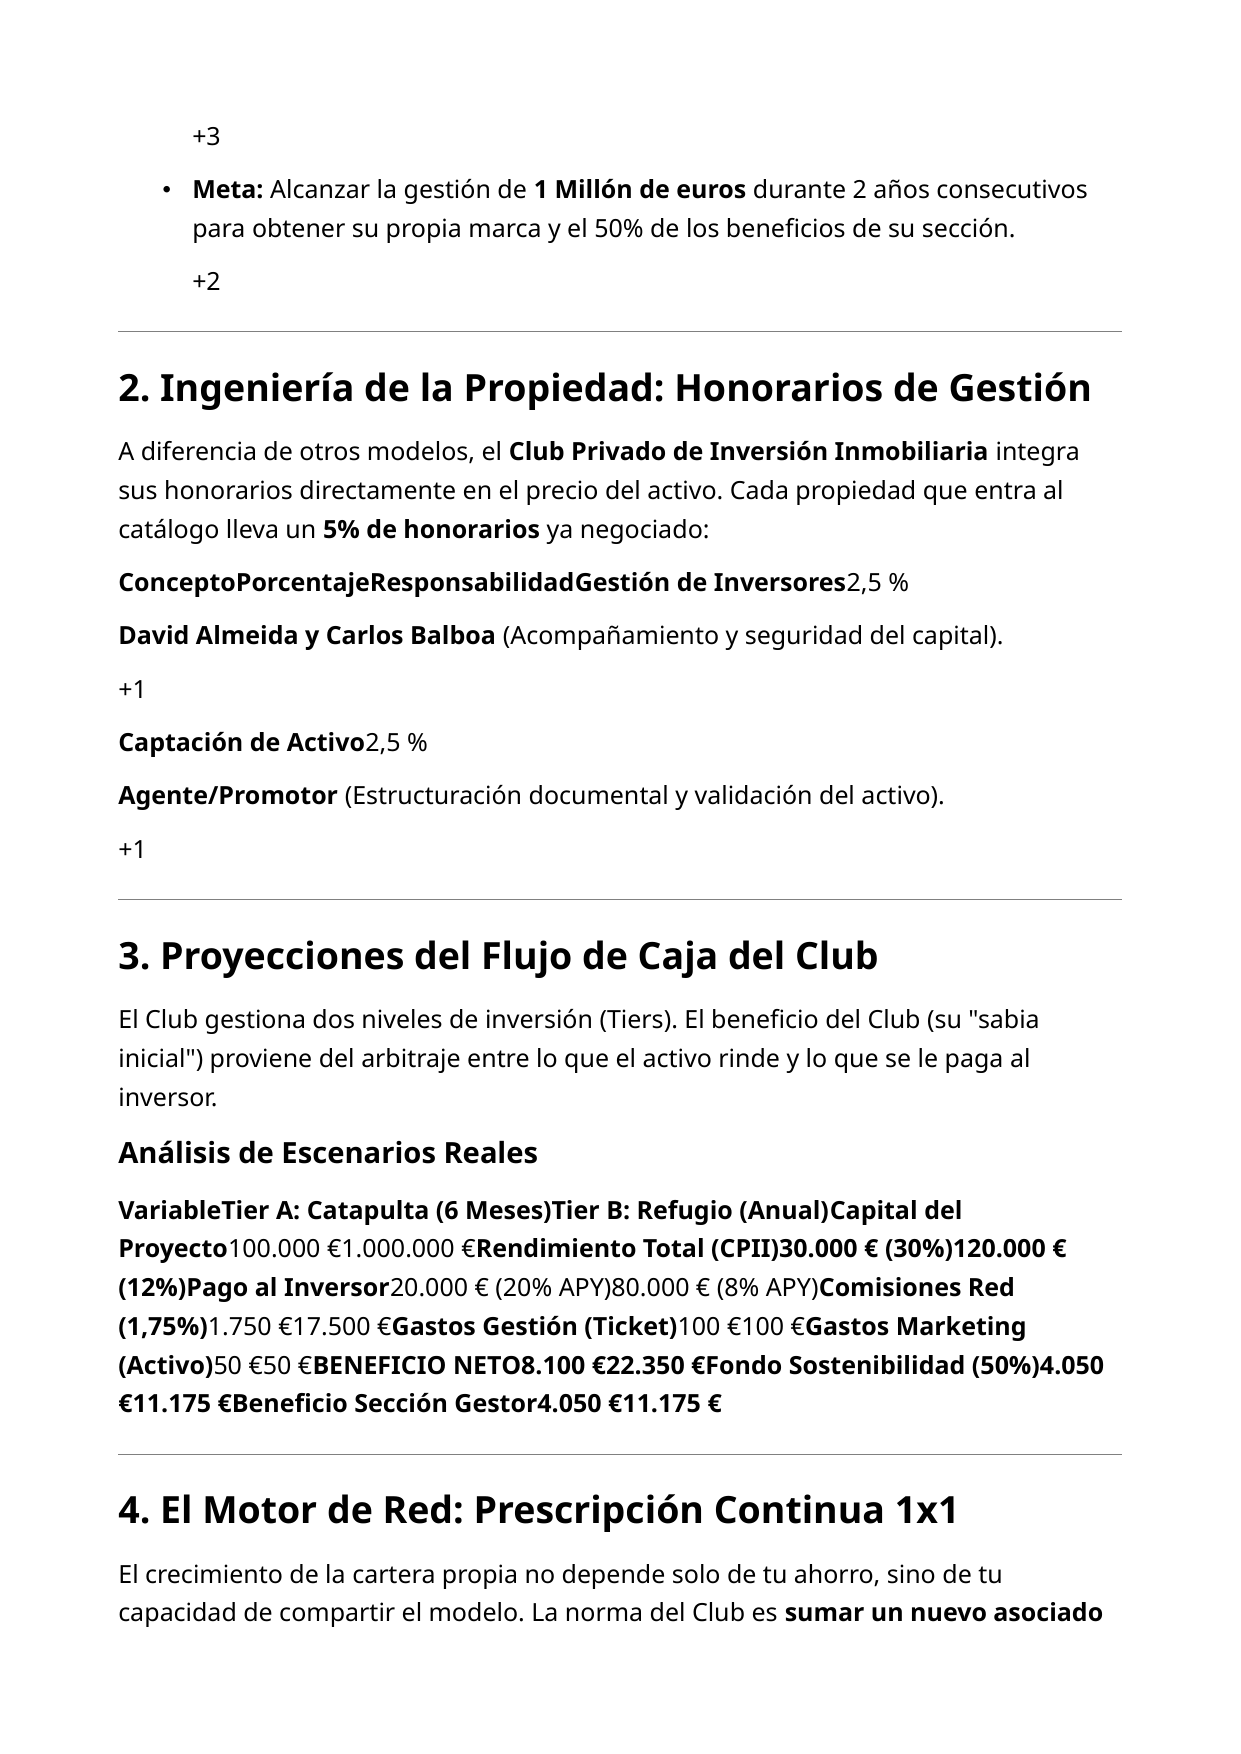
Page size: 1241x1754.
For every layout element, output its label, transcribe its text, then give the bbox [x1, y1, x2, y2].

table_cell Esta guía pedagógica ha sido diseñada para los miembros y colaboradores del Club Privado de Inversión Inmobiliaria. Su objetivo es proporcionar una comprensión profunda de nuestra ingeniería financiera, permitiendo que cada socio entienda no solo cómo crece su capital, sino cómo se estructura la maquinaria económica que sostiene al Club. 1. La Dualidad del Éxito: Inversor vs. Profesional En el Club Privado de Inversión Inmobiliaria, el camino hacia la riqueza se recorre a través de dos perfiles que, aunque colaboran, tienen objetivos y mecánicas financieras distintas. A. Perfil Inversor: La Fuerza del Interés Compuesto Este perfil está diseñado para el socio que busca vencer a la inflación mediante el ahorro sistemático y la red de referidos. Aportación: 50 € mensuales. Herramienta: El efecto "Bola de Nieve" generado por la reinversión de beneficios y comisiones de red. +1 B. Perfil Profesional: Hacia el Rol de Gestor Este camino es para el Agente que aporta activos al Club y aspira a liderar su propia sección. Aportación: Conocimiento técnico, captación de propiedades y formación de equipos. +3 Meta: Alcanzar la gestión de 1 Millón de euros durante 2 años consecutivos para obtener su propia marca y el 50% de los beneficios de su sección. +2 2. Ingeniería de la Propiedad: Honorarios de Gestión A diferencia de otros modelos, el Club Privado de Inversión Inmobiliaria integra sus honorarios directamente en el precio del activo. Cada propiedad que entra al catálogo lleva un 5% de honorarios ya negociado: ConceptoPorcentajeResponsabilidadGestión de Inversores2,5 % David Almeida y Carlos Balboa (Acompañamiento y seguridad del capital). +1 Captación de Activo2,5 % Agente/Promotor (Estructuración documental y validación del activo). +1 3. Proyecciones del Flujo de Caja del Club El Club gestiona dos niveles de inversión (Tiers). El beneficio del Club (su "sabia inicial") proviene del arbitraje entre lo que el activo rinde y lo que se le paga al inversor. Análisis de Escenarios Reales VariableTier A: Catapulta (6 Meses)Tier B: Refugio (Anual)Capital del Proyecto100.000 €1.000.000 €Rendimiento Total (CPII)30.000 € (30%)120.000 € (12%)Pago al Inversor20.000 € (20% APY)80.000 € (8% APY)Comisiones Red (1,75%)1.750 €17.500 €Gastos Gestión (Ticket)100 €100 €Gastos Marketing (Activo)50 €50 €BENEFICIO NETO8.100 €22.350 €Fondo Sostenibilidad (50%)4.050 €11.175 €Beneficio Sección Gestor4.050 €11.175 € 4. El Motor de Red: Prescripción Continua 1x1 El crecimiento de la cartera propia no depende solo de tu ahorro, sino de tu capacidad de compartir el modelo. La norma del Club es sumar un nuevo asociado al mes. +1 Estructura de Comisiones de Referidos Las comisiones se liquidan al cierre de la inversión o en el reparto anual: +1 Nivel 1 (Hijo): 1% del capital invertido. Nivel 2 (Nieto): 0,5% del capital invertido. Nivel 3 (Bisnieto): 0,25% del capital invertido. La Escala "Bola de Nieve" de Capital Gestionado Si cada socio cumple la norma de invitar a un nuevo inversor mensualmente, el volumen de capital bajo gestión del Club crece exponencialmente. Este volumen es lo que permite acceder a las operaciones del Tier B (1 Millón €). Escenario de Retiro: Una vez transcurrido el primer año, el modelo permite retirar 500 € anuales de beneficios. Gracias al interés compuesto y a las inyecciones de los referidos, este retiro no frena el crecimiento del patrimonio principal, permitiendo una liquidez sostenible. 5. Plan de Carrera: Del Ahorro a la Empresa Propia El Club Privado de Inversión Inmobiliaria es una lanzadera profesional. Los Socios Fundadores son el ejemplo de esta evolución meritocrática. Iniciación (Mes 1-12): Aprendizaje del interés compuesto con 50 €/mes y construcción de la red L1-L3. +1 Consolidación (Año 2): El Agente Profesional empieza a proponer propiedades y a gestionar equipos de Agentes Junior. +1 Hito de Gestor: Al alcanzar 1 Millón € gestionados durante 2 años, el socio se gradúa. Beneficio: Recibe el 50% del beneficio neto de todas las operaciones de su sección (después de gastos y fondo de sostenibilidad). +2 Estatus: Marca propia y plena autonomía operativa dentro del ecosistema. +1 6. La Seguridad del Sistema: Fondo de Sostenibilidad Para proteger el patrimonio de todos, el Club nunca dota menos del 50% del beneficio neto de cada operación al Fondo de Sostenibilidad. Este fondo tiene dos funciones críticas: +1 Reserva de Contingencia: Cubrir posibles desvíos u obligaciones del Club ante los inversores. +1 Capital de Inversión Propio: Permitir que el Club invierta en negocios estratégicos con márgenes más cortos pero gran valor patrimonial. +1 Esta estructura garantiza que, a diferencia de los modelos especulativos, el Club Privado de Inversión Inmobiliaria posea la economía que corre sobre sus activos, asegurando la inmortalidad del capital. +1 ¿Deseas que preparemos ahora los Gráficos de Crecimiento Comparado para que los socios visualicen la diferencia entre el ahorro estático y nuestro modelo de red 1x1? [118, 900, 1122, 1454]
table_cell Esta guía pedagógica ha sido diseñada para los miembros y colaboradores del Club Privado de Inversión Inmobiliaria. Su objetivo es proporcionar una comprensión profunda de nuestra ingeniería financiera, permitiendo que cada socio entienda no solo cómo crece su capital, sino cómo se estructura la maquinaria económica que sostiene al Club. 1. La Dualidad del Éxito: Inversor vs. Profesional En el Club Privado de Inversión Inmobiliaria, el camino hacia la riqueza se recorre a través de dos perfiles que, aunque colaboran, tienen objetivos y mecánicas financieras distintas. A. Perfil Inversor: La Fuerza del Interés Compuesto Este perfil está diseñado para el socio que busca vencer a la inflación mediante el ahorro sistemático y la red de referidos. Aportación: 50 € mensuales. Herramienta: El efecto "Bola de Nieve" generado por la reinversión de beneficios y comisiones de red. +1 B. Perfil Profesional: Hacia el Rol de Gestor Este camino es para el Agente que aporta activos al Club y aspira a liderar su propia sección. Aportación: Conocimiento técnico, captación de propiedades y formación de equipos. +3 Meta: Alcanzar la gestión de 1 Millón de euros durante 2 años consecutivos para obtener su propia marca y el 50% de los beneficios de su sección. +2 2. Ingeniería de la Propiedad: Honorarios de Gestión A diferencia de otros modelos, el Club Privado de Inversión Inmobiliaria integra sus honorarios directamente en el precio del activo. Cada propiedad que entra al catálogo lleva un 5% de honorarios ya negociado: ConceptoPorcentajeResponsabilidadGestión de Inversores2,5 % David Almeida y Carlos Balboa (Acompañamiento y seguridad del capital). +1 Captación de Activo2,5 % Agente/Promotor (Estructuración documental y validación del activo). +1 3. Proyecciones del Flujo de Caja del Club El Club gestiona dos niveles de inversión (Tiers). El beneficio del Club (su "sabia inicial") proviene del arbitraje entre lo que el activo rinde y lo que se le paga al inversor. Análisis de Escenarios Reales VariableTier A: Catapulta (6 Meses)Tier B: Refugio (Anual)Capital del Proyecto100.000 €1.000.000 €Rendimiento Total (CPII)30.000 € (30%)120.000 € (12%)Pago al Inversor20.000 € (20% APY)80.000 € (8% APY)Comisiones Red (1,75%)1.750 €17.500 €Gastos Gestión (Ticket)100 €100 €Gastos Marketing (Activo)50 €50 €BENEFICIO NETO8.100 €22.350 €Fondo Sostenibilidad (50%)4.050 €11.175 €Beneficio Sección Gestor4.050 €11.175 € 4. El Motor de Red: Prescripción Continua 1x1 El crecimiento de la cartera propia no depende solo de tu ahorro, sino de tu capacidad de compartir el modelo. La norma del Club es sumar un nuevo asociado al mes. +1 Estructura de Comisiones de Referidos Las comisiones se liquidan al cierre de la inversión o en el reparto anual: +1 Nivel 1 (Hijo): 1% del capital invertido. Nivel 2 (Nieto): 0,5% del capital invertido. Nivel 3 (Bisnieto): 0,25% del capital invertido. La Escala "Bola de Nieve" de Capital Gestionado Si cada socio cumple la norma de invitar a un nuevo inversor mensualmente, el volumen de capital bajo gestión del Club crece exponencialmente. Este volumen es lo que permite acceder a las operaciones del Tier B (1 Millón €). Escenario de Retiro: Una vez transcurrido el primer año, el modelo permite retirar 500 € anuales de beneficios. Gracias al interés compuesto y a las inyecciones de los referidos, este retiro no frena el crecimiento del patrimonio principal, permitiendo una liquidez sostenible. 5. Plan de Carrera: Del Ahorro a la Empresa Propia El Club Privado de Inversión Inmobiliaria es una lanzadera profesional. Los Socios Fundadores son el ejemplo de esta evolución meritocrática. Iniciación (Mes 1-12): Aprendizaje del interés compuesto con 50 €/mes y construcción de la red L1-L3. +1 Consolidación (Año 2): El Agente Profesional empieza a proponer propiedades y a gestionar equipos de Agentes Junior. +1 Hito de Gestor: Al alcanzar 1 Millón € gestionados durante 2 años, el socio se gradúa. Beneficio: Recibe el 50% del beneficio neto de todas las operaciones de su sección (después de gastos y fondo de sostenibilidad). +2 Estatus: Marca propia y plena autonomía operativa dentro del ecosistema. +1 6. La Seguridad del Sistema: Fondo de Sostenibilidad Para proteger el patrimonio de todos, el Club nunca dota menos del 50% del beneficio neto de cada operación al Fondo de Sostenibilidad. Este fondo tiene dos funciones críticas: +1 Reserva de Contingencia: Cubrir posibles desvíos u obligaciones del Club ante los inversores. +1 Capital de Inversión Propio: Permitir que el Club invierta en negocios estratégicos con márgenes más cortos pero gran valor patrimonial. +1 Esta estructura garantiza que, a diferencia de los modelos especulativos, el Club Privado de Inversión Inmobiliaria posea la economía que corre sobre sus activos, asegurando la inmortalidad del capital. +1 ¿Deseas que preparemos ahora los Gráficos de Crecimiento Comparado para que los socios visualicen la diferencia entre el ahorro estático y nuestro modelo de red 1x1? [118, 118, 1122, 331]
table_cell Esta guía pedagógica ha sido diseñada para los miembros y colaboradores del Club Privado de Inversión Inmobiliaria. Su objetivo es proporcionar una comprensión profunda de nuestra ingeniería financiera, permitiendo que cada socio entienda no solo cómo crece su capital, sino cómo se estructura la maquinaria económica que sostiene al Club. 1. La Dualidad del Éxito: Inversor vs. Profesional En el Club Privado de Inversión Inmobiliaria, el camino hacia la riqueza se recorre a través de dos perfiles que, aunque colaboran, tienen objetivos y mecánicas financieras distintas. A. Perfil Inversor: La Fuerza del Interés Compuesto Este perfil está diseñado para el socio que busca vencer a la inflación mediante el ahorro sistemático y la red de referidos. Aportación: 50 € mensuales. Herramienta: El efecto "Bola de Nieve" generado por la reinversión de beneficios y comisiones de red. +1 B. Perfil Profesional: Hacia el Rol de Gestor Este camino es para el Agente que aporta activos al Club y aspira a liderar su propia sección. Aportación: Conocimiento técnico, captación de propiedades y formación de equipos. +3 Meta: Alcanzar la gestión de 1 Millón de euros durante 2 años consecutivos para obtener su propia marca y el 50% de los beneficios de su sección. +2 2. Ingeniería de la Propiedad: Honorarios de Gestión A diferencia de otros modelos, el Club Privado de Inversión Inmobiliaria integra sus honorarios directamente en el precio del activo. Cada propiedad que entra al catálogo lleva un 5% de honorarios ya negociado: ConceptoPorcentajeResponsabilidadGestión de Inversores2,5 % David Almeida y Carlos Balboa (Acompañamiento y seguridad del capital). +1 Captación de Activo2,5 % Agente/Promotor (Estructuración documental y validación del activo). +1 3. Proyecciones del Flujo de Caja del Club El Club gestiona dos niveles de inversión (Tiers). El beneficio del Club (su "sabia inicial") proviene del arbitraje entre lo que el activo rinde y lo que se le paga al inversor. Análisis de Escenarios Reales VariableTier A: Catapulta (6 Meses)Tier B: Refugio (Anual)Capital del Proyecto100.000 €1.000.000 €Rendimiento Total (CPII)30.000 € (30%)120.000 € (12%)Pago al Inversor20.000 € (20% APY)80.000 € (8% APY)Comisiones Red (1,75%)1.750 €17.500 €Gastos Gestión (Ticket)100 €100 €Gastos Marketing (Activo)50 €50 €BENEFICIO NETO8.100 €22.350 €Fondo Sostenibilidad (50%)4.050 €11.175 €Beneficio Sección Gestor4.050 €11.175 € 4. El Motor de Red: Prescripción Continua 1x1 El crecimiento de la cartera propia no depende solo de tu ahorro, sino de tu capacidad de compartir el modelo. La norma del Club es sumar un nuevo asociado al mes. +1 Estructura de Comisiones de Referidos Las comisiones se liquidan al cierre de la inversión o en el reparto anual: +1 Nivel 1 (Hijo): 1% del capital invertido. Nivel 2 (Nieto): 0,5% del capital invertido. Nivel 3 (Bisnieto): 0,25% del capital invertido. La Escala "Bola de Nieve" de Capital Gestionado Si cada socio cumple la norma de invitar a un nuevo inversor mensualmente, el volumen de capital bajo gestión del Club crece exponencialmente. Este volumen es lo que permite acceder a las operaciones del Tier B (1 Millón €). Escenario de Retiro: Una vez transcurrido el primer año, el modelo permite retirar 500 € anuales de beneficios. Gracias al interés compuesto y a las inyecciones de los referidos, este retiro no frena el crecimiento del patrimonio principal, permitiendo una liquidez sostenible. 5. Plan de Carrera: Del Ahorro a la Empresa Propia El Club Privado de Inversión Inmobiliaria es una lanzadera profesional. Los Socios Fundadores son el ejemplo de esta evolución meritocrática. Iniciación (Mes 1-12): Aprendizaje del interés compuesto con 50 €/mes y construcción de la red L1-L3. +1 Consolidación (Año 2): El Agente Profesional empieza a proponer propiedades y a gestionar equipos de Agentes Junior. +1 Hito de Gestor: Al alcanzar 1 Millón € gestionados durante 2 años, el socio se gradúa. Beneficio: Recibe el 50% del beneficio neto de todas las operaciones de su sección (después de gastos y fondo de sostenibilidad). +2 Estatus: Marca propia y plena autonomía operativa dentro del ecosistema. +1 6. La Seguridad del Sistema: Fondo de Sostenibilidad Para proteger el patrimonio de todos, el Club nunca dota menos del 50% del beneficio neto de cada operación al Fondo de Sostenibilidad. Este fondo tiene dos funciones críticas: +1 Reserva de Contingencia: Cubrir posibles desvíos u obligaciones del Club ante los inversores. +1 Capital de Inversión Propio: Permitir que el Club invierta en negocios estratégicos con márgenes más cortos pero gran valor patrimonial. +1 Esta estructura garantiza que, a diferencia de los modelos especulativos, el Club Privado de Inversión Inmobiliaria posea la economía que corre sobre sus activos, asegurando la inmortalidad del capital. +1 ¿Deseas que preparemos ahora los Gráficos de Crecimiento Comparado para que los socios visualicen la diferencia entre el ahorro estático y nuestro modelo de red 1x1? [118, 332, 1122, 899]
table_cell Esta guía pedagógica ha sido diseñada para los miembros y colaboradores del Club Privado de Inversión Inmobiliaria. Su objetivo es proporcionar una comprensión profunda de nuestra ingeniería financiera, permitiendo que cada socio entienda no solo cómo crece su capital, sino cómo se estructura la maquinaria económica que sostiene al Club. 1. La Dualidad del Éxito: Inversor vs. Profesional En el Club Privado de Inversión Inmobiliaria, el camino hacia la riqueza se recorre a través de dos perfiles que, aunque colaboran, tienen objetivos y mecánicas financieras distintas. A. Perfil Inversor: La Fuerza del Interés Compuesto Este perfil está diseñado para el socio que busca vencer a la inflación mediante el ahorro sistemático y la red de referidos. Aportación: 50 € mensuales. Herramienta: El efecto "Bola de Nieve" generado por la reinversión de beneficios y comisiones de red. +1 B. Perfil Profesional: Hacia el Rol de Gestor Este camino es para el Agente que aporta activos al Club y aspira a liderar su propia sección. Aportación: Conocimiento técnico, captación de propiedades y formación de equipos. +3 Meta: Alcanzar la gestión de 1 Millón de euros durante 2 años consecutivos para obtener su propia marca y el 50% de los beneficios de su sección. +2 2. Ingeniería de la Propiedad: Honorarios de Gestión A diferencia de otros modelos, el Club Privado de Inversión Inmobiliaria integra sus honorarios directamente en el precio del activo. Cada propiedad que entra al catálogo lleva un 5% de honorarios ya negociado: ConceptoPorcentajeResponsabilidadGestión de Inversores2,5 % David Almeida y Carlos Balboa (Acompañamiento y seguridad del capital). +1 Captación de Activo2,5 % Agente/Promotor (Estructuración documental y validación del activo). +1 3. Proyecciones del Flujo de Caja del Club El Club gestiona dos niveles de inversión (Tiers). El beneficio del Club (su "sabia inicial") proviene del arbitraje entre lo que el activo rinde y lo que se le paga al inversor. Análisis de Escenarios Reales VariableTier A: Catapulta (6 Meses)Tier B: Refugio (Anual)Capital del Proyecto100.000 €1.000.000 €Rendimiento Total (CPII)30.000 € (30%)120.000 € (12%)Pago al Inversor20.000 € (20% APY)80.000 € (8% APY)Comisiones Red (1,75%)1.750 €17.500 €Gastos Gestión (Ticket)100 €100 €Gastos Marketing (Activo)50 €50 €BENEFICIO NETO8.100 €22.350 €Fondo Sostenibilidad (50%)4.050 €11.175 €Beneficio Sección Gestor4.050 €11.175 € 4. El Motor de Red: Prescripción Continua 1x1 El crecimiento de la cartera propia no depende solo de tu ahorro, sino de tu capacidad de compartir el modelo. La norma del Club es sumar un nuevo asociado al mes. +1 Estructura de Comisiones de Referidos Las comisiones se liquidan al cierre de la inversión o en el reparto anual: +1 Nivel 1 (Hijo): 1% del capital invertido. Nivel 2 (Nieto): 0,5% del capital invertido. Nivel 3 (Bisnieto): 0,25% del capital invertido. La Escala "Bola de Nieve" de Capital Gestionado Si cada socio cumple la norma de invitar a un nuevo inversor mensualmente, el volumen de capital bajo gestión del Club crece exponencialmente. Este volumen es lo que permite acceder a las operaciones del Tier B (1 Millón €). Escenario de Retiro: Una vez transcurrido el primer año, el modelo permite retirar 500 € anuales de beneficios. Gracias al interés compuesto y a las inyecciones de los referidos, este retiro no frena el crecimiento del patrimonio principal, permitiendo una liquidez sostenible. 5. Plan de Carrera: Del Ahorro a la Empresa Propia El Club Privado de Inversión Inmobiliaria es una lanzadera profesional. Los Socios Fundadores son el ejemplo de esta evolución meritocrática. Iniciación (Mes 1-12): Aprendizaje del interés compuesto con 50 €/mes y construcción de la red L1-L3. +1 Consolidación (Año 2): El Agente Profesional empieza a proponer propiedades y a gestionar equipos de Agentes Junior. +1 Hito de Gestor: Al alcanzar 1 Millón € gestionados durante 2 años, el socio se gradúa. Beneficio: Recibe el 50% del beneficio neto de todas las operaciones de su sección (después de gastos y fondo de sostenibilidad). +2 Estatus: Marca propia y plena autonomía operativa dentro del ecosistema. +1 6. La Seguridad del Sistema: Fondo de Sostenibilidad Para proteger el patrimonio de todos, el Club nunca dota menos del 50% del beneficio neto de cada operación al Fondo de Sostenibilidad. Este fondo tiene dos funciones críticas: +1 Reserva de Contingencia: Cubrir posibles desvíos u obligaciones del Club ante los inversores. +1 Capital de Inversión Propio: Permitir que el Club invierta en negocios estratégicos con márgenes más cortos pero gran valor patrimonial. +1 Esta estructura garantiza que, a diferencia de los modelos especulativos, el Club Privado de Inversión Inmobiliaria posea la economía que corre sobre sus activos, asegurando la inmortalidad del capital. +1 ¿Deseas que preparemos ahora los Gráficos de Crecimiento Comparado para que los socios visualicen la diferencia entre el ahorro estático y nuestro modelo de red 1x1? [118, 1455, 1122, 1629]
